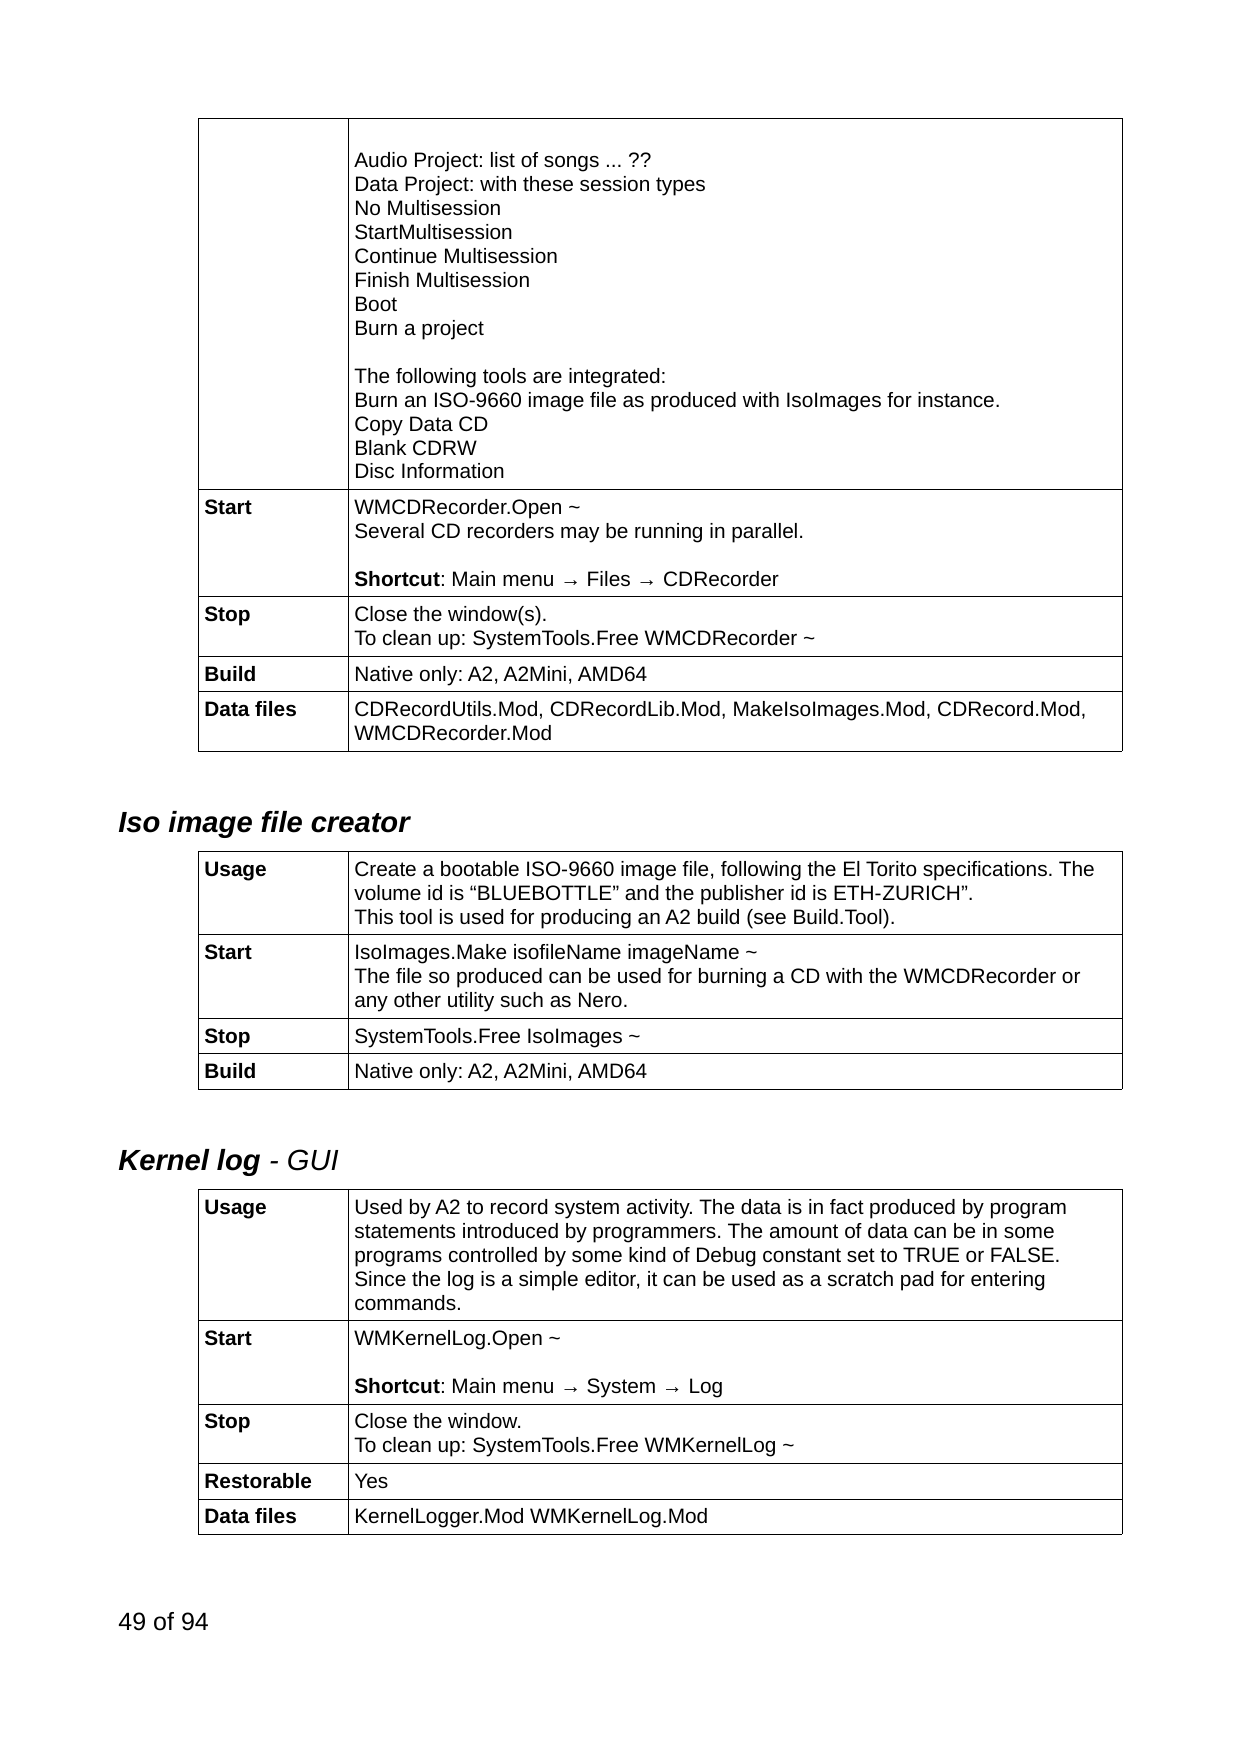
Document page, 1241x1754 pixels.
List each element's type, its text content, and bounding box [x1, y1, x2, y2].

table_cell WMKernelLog.Open ~ Shortcut: Main menu → System → Log [349, 1321, 1122, 1403]
table_cell Build [199, 657, 348, 691]
table_header Used by A2 to record system activity. The data is in fact produced by program statements introduced by programmers. The amount of data can be in some programs controlled by some kind of Debug constant set to TRUE or FALSE. Since the log is a simple editor, it can be used as a scratch pad for entering commands. [349, 1190, 1122, 1320]
table_cell Close the window. To clean up: SystemTools.Free WMKernelLog ~ [349, 1405, 1122, 1463]
table_cell Close the window(s). To clean up: SystemTools.Free WMCDRecorder ~ [349, 597, 1122, 656]
table_cell Stop [199, 1405, 348, 1463]
table_cell Data files [199, 692, 348, 751]
table_cell KernelLogger.Mod WMKernelLog.Mod [349, 1500, 1122, 1534]
table_cell Stop [199, 597, 348, 656]
table_cell WMCDRecorder.Open ~ Several CD recorders may be running in parallel. Shortcut: Main menu → Files → CDRecorder [349, 490, 1122, 596]
table_cell Start [199, 490, 348, 596]
table_cell CDRecordUtils.Mod, CDRecordLib.Mod, MakeIsoImages.Mod, CDRecord.Mod, WMCDRecorder.Mod [349, 692, 1122, 751]
subtitle Iso image file creator [118, 805, 1122, 838]
table_header Usage [199, 852, 348, 934]
table_cell Start [199, 1321, 348, 1403]
table_cell Restorable [199, 1464, 348, 1498]
table_cell Yes [349, 1464, 1122, 1498]
table_header [199, 119, 348, 489]
table_cell Native only: A2, A2Mini, AMD64 [349, 1054, 1122, 1089]
table_header Usage [199, 1190, 348, 1320]
table_header Create a bootable ISO-9660 image file, following the El Torito specifications. The volume id is “BLUEBOTTLE” and the publisher id is ETH-ZURICH”. This tool is used for producing an A2 build (see Build.Tool). [349, 852, 1122, 934]
table_cell Native only: A2, A2Mini, AMD64 [349, 657, 1122, 691]
table_cell Build [199, 1054, 348, 1089]
table_cell Data files [199, 1500, 348, 1534]
table_cell Stop [199, 1019, 348, 1053]
subtitle Kernel log - GUI [118, 1143, 1122, 1176]
table_cell Start [199, 935, 348, 1018]
table_header Audio Project: list of songs ... ?? Data Project: with these session types No Multisession StartMultisession Continue Multisession Finish Multisession Boot Burn a project The following tools are integrated: Burn an ISO-9660 image file as produced with IsoImages for instance. Copy Data CD Blank CDRW Disc Information [349, 119, 1122, 489]
table_cell SystemTools.Free IsoImages ~ [349, 1019, 1122, 1053]
table_cell IsoImages.Make isofileName imageName ~ The file so produced can be used for burning a CD with the WMCDRecorder or any other utility such as Nero. [349, 935, 1122, 1018]
